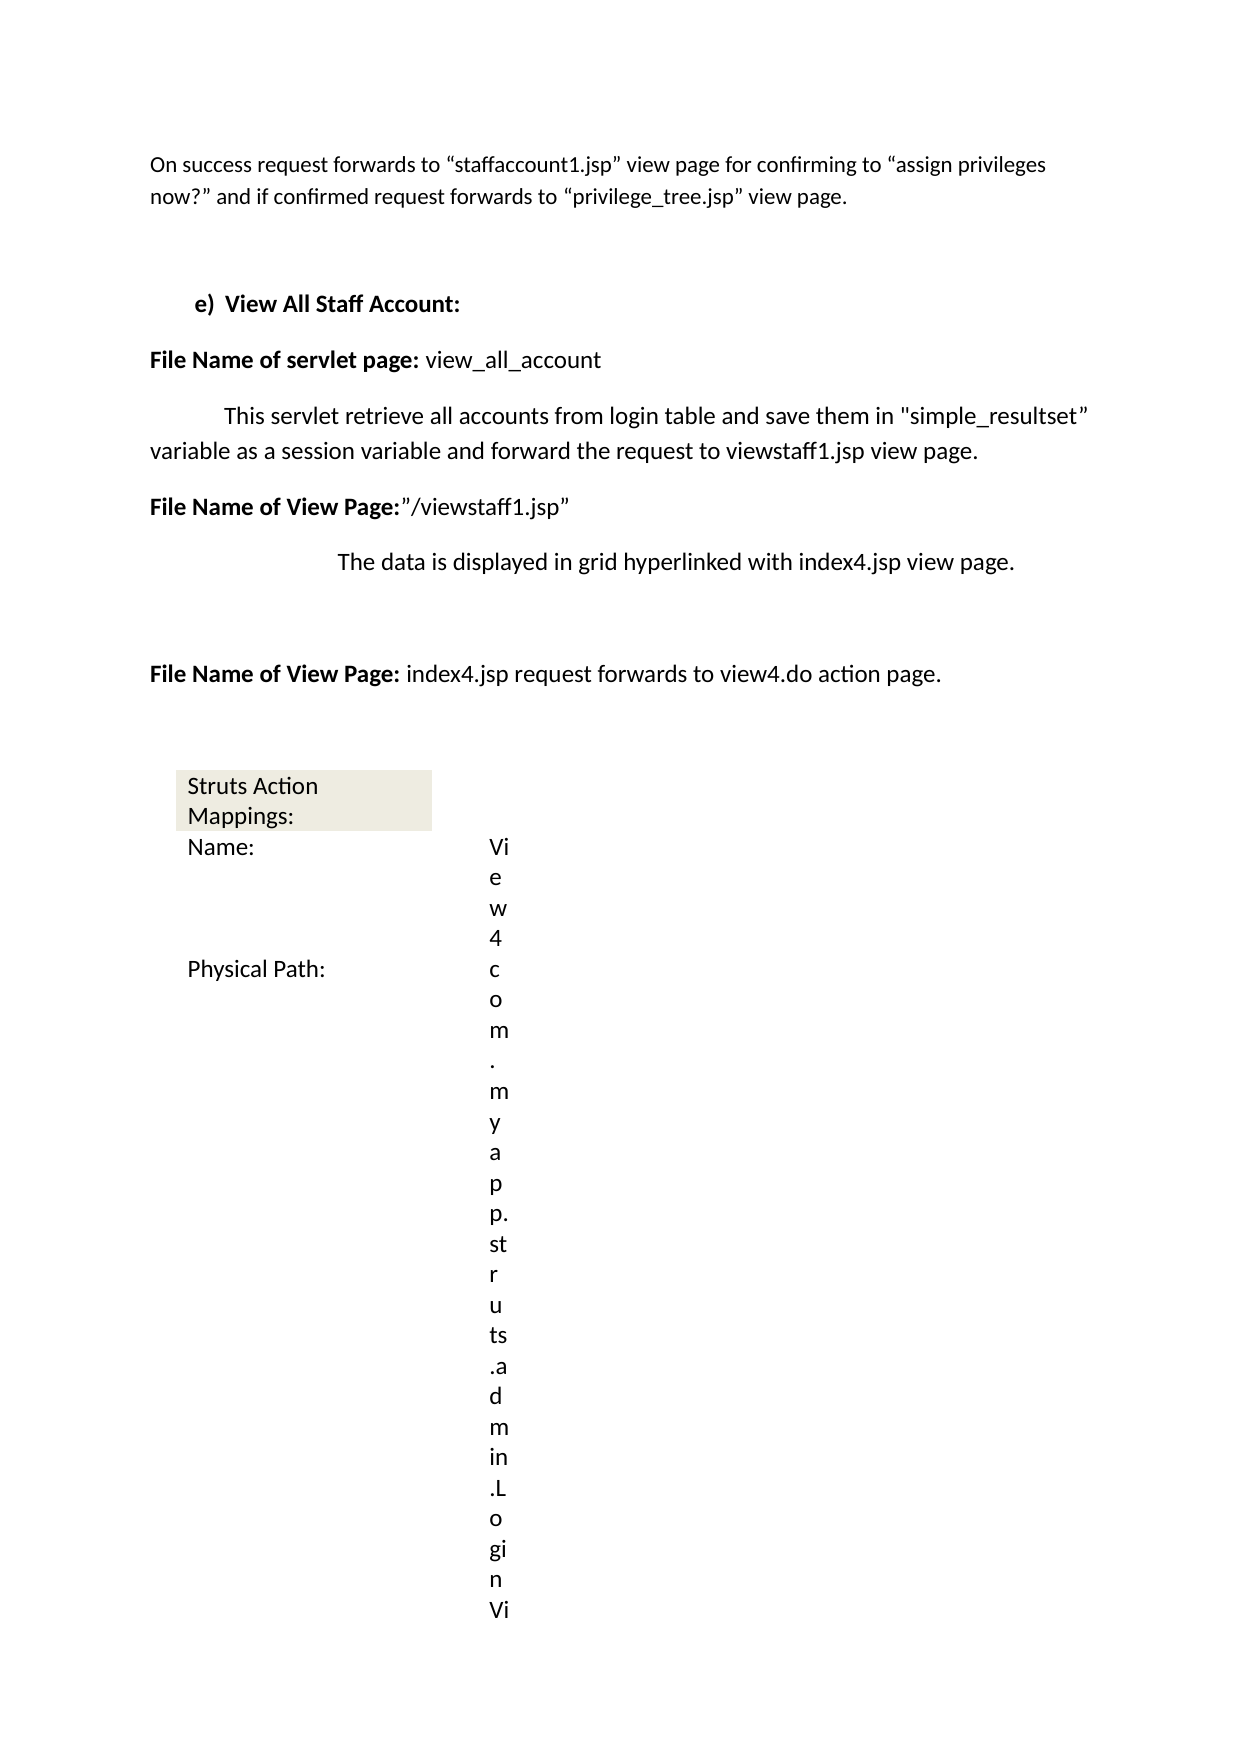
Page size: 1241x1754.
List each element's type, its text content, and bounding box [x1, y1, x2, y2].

table_cell com.myapp.struts.admin.LoginVi [478, 953, 521, 1624]
table_cell View4 [478, 831, 521, 953]
table_header Struts Action Mappings: [176, 770, 432, 831]
text File Name of servlet page: view_all_account [150, 344, 1090, 374]
text File Name of View Page:”/viewstaff1.jsp” [150, 491, 1090, 521]
list The data is displayed in grid hyperlinked with index4.jsp view page. [337, 547, 1090, 577]
text File Name of View Page: index4.jsp request forwards to view4.do action page. [150, 658, 1090, 689]
table_cell Physical Path: [176, 953, 478, 1624]
list View All Staff Account: [194, 288, 1090, 319]
table_cell Name: [176, 831, 478, 953]
text This servlet retrieve all accounts from login table and save them in "simple_resultset” variable as a session variable and forward the request to viewstaff1.jsp view page. [150, 400, 1090, 465]
text On success request forwards to “staffaccount1.jsp” view page for confirming to “assign privileges now?” and if confirmed request forwards to “privilege_tree.jsp” view page. [150, 150, 1090, 210]
